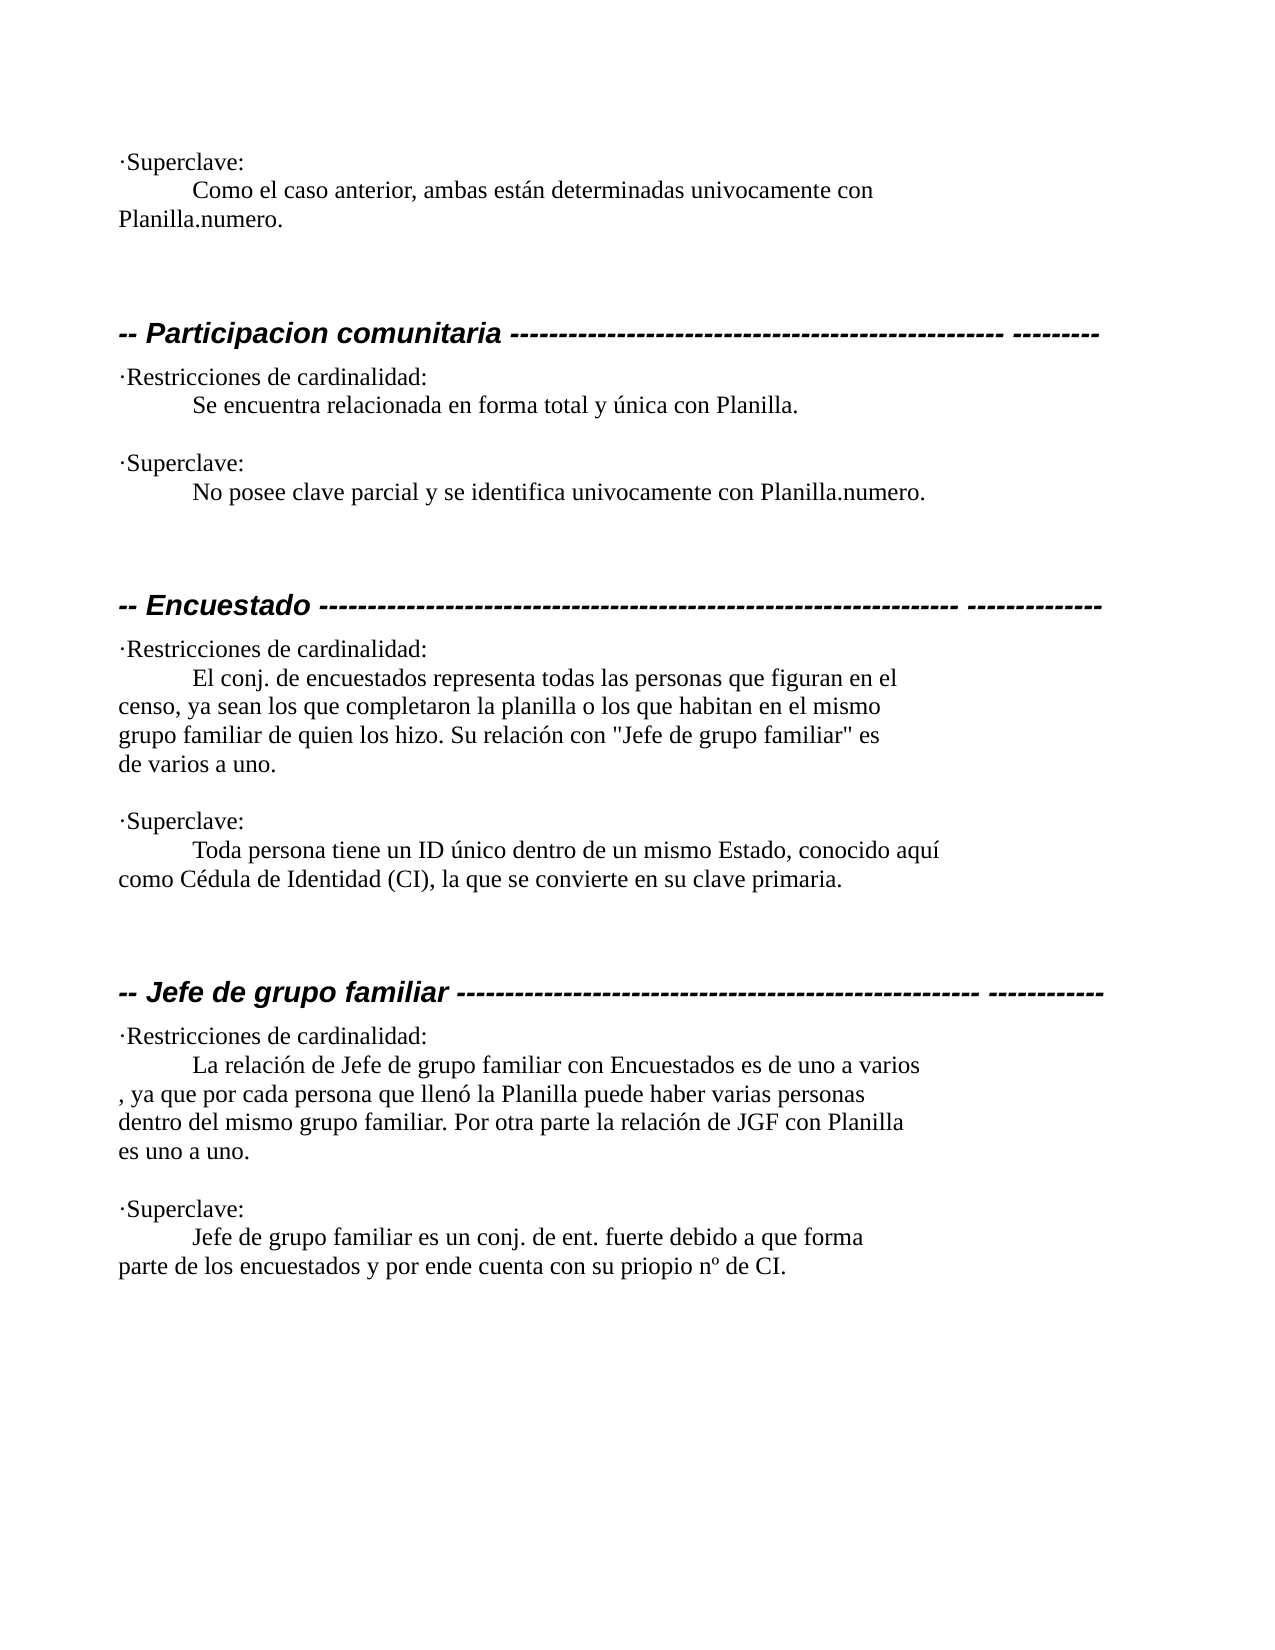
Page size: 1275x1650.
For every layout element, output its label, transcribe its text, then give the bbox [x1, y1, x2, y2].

text Se encuentra relacionada en forma total y única con Planilla. [118, 390, 1157, 419]
text Toda persona tiene un ID único dentro de un mismo Estado, conocido aquí [118, 835, 1157, 864]
text grupo familiar de quien los hizo. Su relación con "Jefe de grupo familiar" es [118, 720, 1157, 749]
text , ya que por cada persona que llenó la Planilla puede haber varias personas [118, 1079, 1157, 1107]
text es uno a uno. [118, 1136, 1157, 1165]
text La relación de Jefe de grupo familiar con Encuestados es de uno a varios [118, 1050, 1157, 1079]
subtitle -- Participacion comunitaria --------------------------------------------------- --------- [118, 316, 1157, 349]
text Jefe de grupo familiar es un conj. de ent. fuerte debido a que forma [118, 1222, 1157, 1251]
text Planilla.numero. [118, 204, 1157, 233]
text ·Superclave: [118, 1194, 1157, 1222]
text No posee clave parcial y se identifica univocamente con Planilla.numero. [118, 477, 1157, 505]
text ·Superclave: [118, 448, 1157, 477]
text dentro del mismo grupo familiar. Por otra parte la relación de JGF con Planilla [118, 1107, 1157, 1136]
text Como el caso anterior, ambas están determinadas univocamente con [118, 176, 1157, 204]
text censo, ya sean los que completaron la planilla o los que habitan en el mismo [118, 691, 1157, 720]
text ·Restricciones de cardinalidad: [118, 634, 1157, 663]
text de varios a uno. [118, 749, 1157, 778]
text como Cédula de Identidad (CI), la que se convierte en su clave primaria. [118, 864, 1157, 893]
text parte de los encuestados y por ende cuenta con su priopio nº de CI. [118, 1251, 1157, 1280]
text El conj. de encuestados representa todas las personas que figuran en el [118, 663, 1157, 691]
subtitle -- Jefe de grupo familiar ------------------------------------------------------ ------------ [118, 975, 1157, 1009]
text ·Restricciones de cardinalidad: [118, 362, 1157, 390]
subtitle -- Encuestado ------------------------------------------------------------------ -------------- [118, 588, 1157, 621]
text ·Superclave: [118, 806, 1157, 835]
text ·Superclave: [118, 147, 1157, 176]
text ·Restricciones de cardinalidad: [118, 1021, 1157, 1050]
